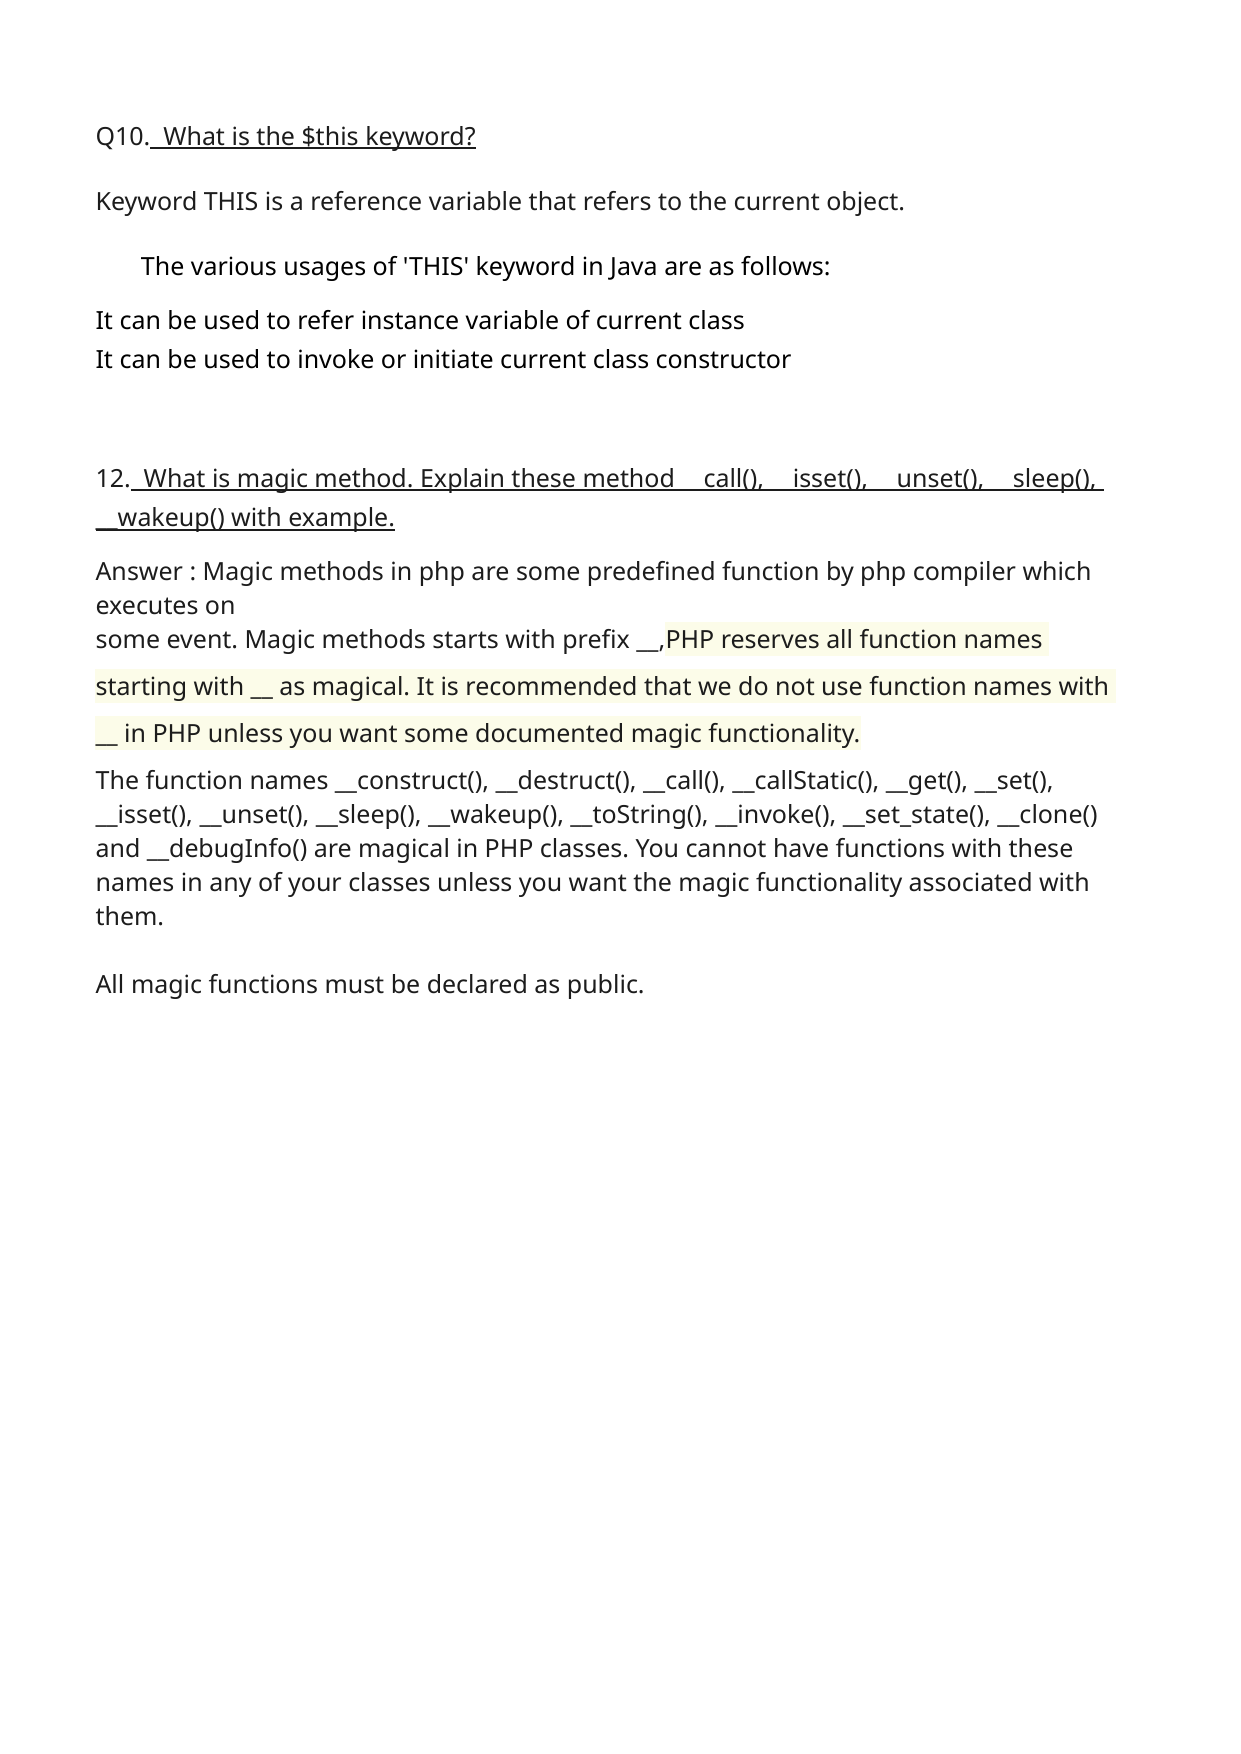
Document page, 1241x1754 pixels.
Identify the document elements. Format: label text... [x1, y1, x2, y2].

text The function names __construct(), __destruct(), __call(), __callStatic(), __get(), __set(), __isset(), __unset(), __sleep(), __wakeup(), __toString(), __invoke(), __set_state(), __clone() and __debugInfo() are magical in PHP classes. You cannot have functions with these names in any of your classes unless you want the magic functionality associated with them. [95, 763, 1123, 933]
text some event. Magic methods starts with prefix __,PHP reserves all function names starting with __ as magical. It is recommended that we do not use function names with __ in PHP unless you want some documented magic functionality. [95, 622, 1123, 750]
text Answer : Magic methods in php are some predefined function by php compiler which executes on [95, 554, 1123, 622]
text Keyword THIS is a reference variable that refers to the current object. [95, 183, 1123, 217]
text It can be used to invoke or initiate current class constructor [95, 342, 1123, 376]
text It can be used to refer instance variable of current class [95, 302, 1123, 337]
text Q10. What is the $this keyword? [95, 118, 1123, 152]
text All magic functions must be declared as public. [95, 967, 1123, 1001]
text 12. What is magic method. Explain these method __call(), __isset(), __unset(), __sleep(), __wakeup() with example. [95, 461, 1123, 534]
text The various usages of 'THIS' keyword in Java are as follows: [95, 249, 1123, 283]
